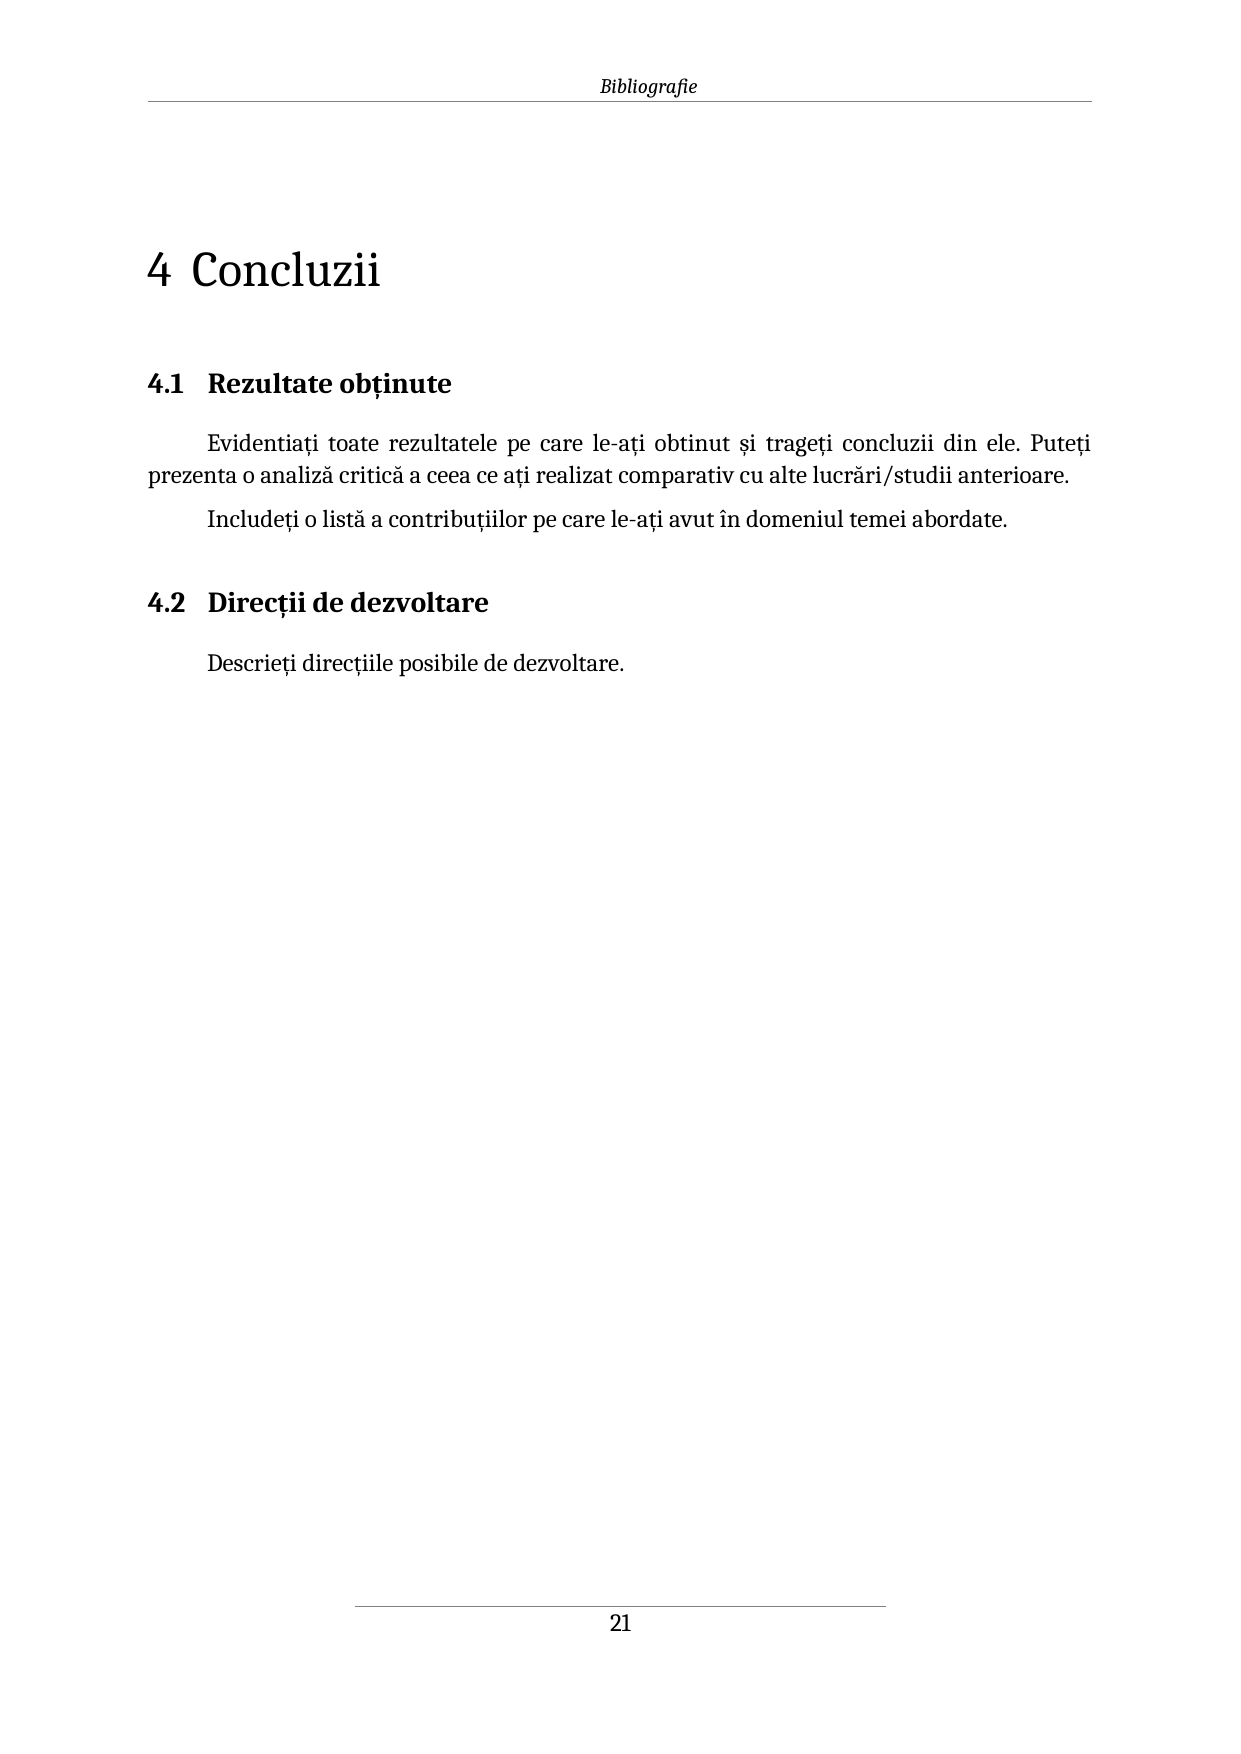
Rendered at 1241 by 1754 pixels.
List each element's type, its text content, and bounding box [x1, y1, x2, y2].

text Evidentiați toate rezultatele pe care le-ați obtinut și trageți concluzii din ele. Puteți prezenta o analiză critică a ceea ce ați realizat comparativ cu alte lucrări/studii anterioare. [148, 429, 1092, 490]
subtitle Concluzii [148, 242, 1092, 299]
subtitle Direcții de dezvoltare [148, 587, 1092, 620]
subtitle Rezultate obținute [148, 367, 1092, 401]
text Includeți o listă a contribuțiilor pe care le-ați avut în domeniul temei abordate. [148, 505, 1092, 534]
text Descrieți direcțiile posibile de dezvoltare. [148, 648, 1092, 677]
